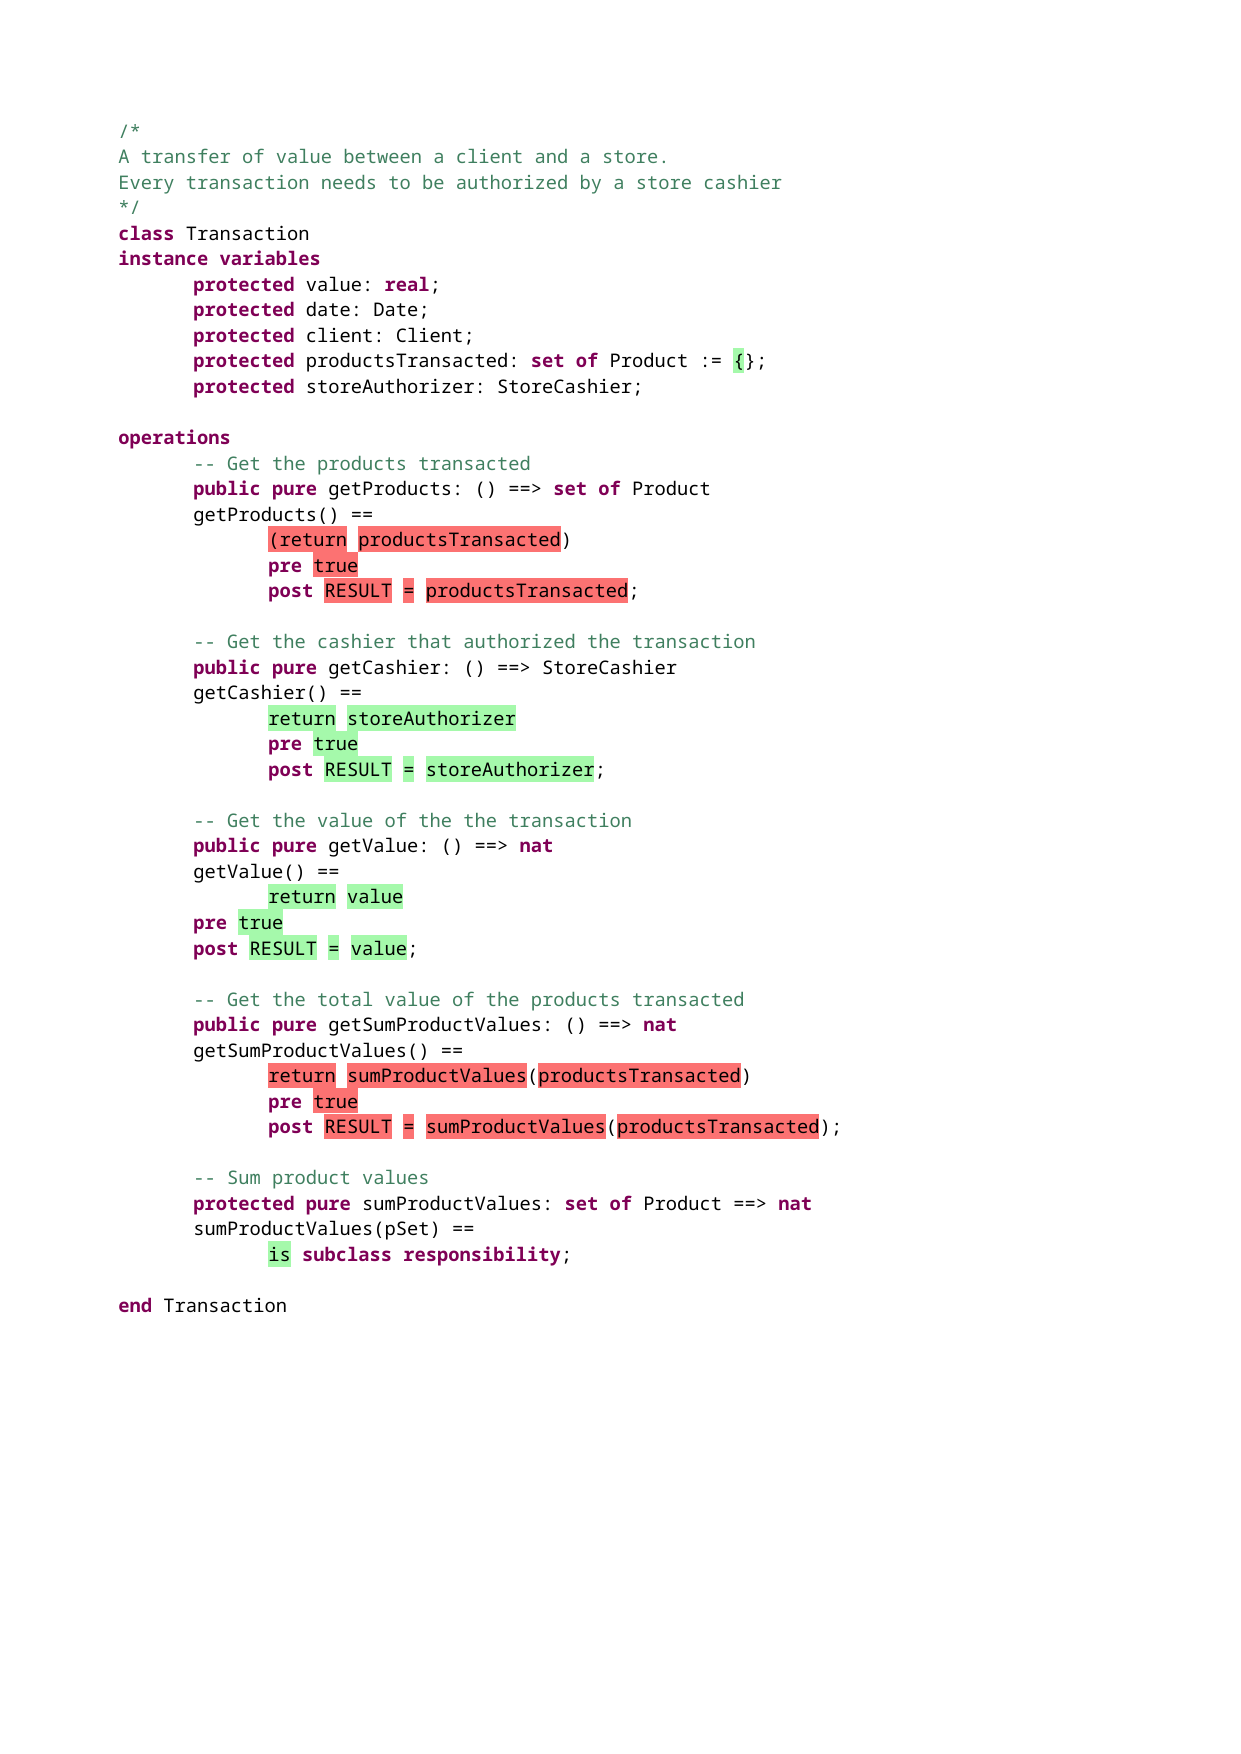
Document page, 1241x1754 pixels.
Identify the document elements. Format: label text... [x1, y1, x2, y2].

text A transfer of value between a client and a store. [118, 144, 1122, 169]
text public pure getCashier: () ==> StoreCashier [118, 654, 1122, 679]
text */ [118, 195, 1122, 220]
text is subclass responsibility; [118, 1241, 1122, 1267]
text return storeAuthorizer [118, 705, 1122, 731]
text sumProductValues(pSet) == [118, 1216, 1122, 1241]
text -- Get the total value of the products transacted [118, 986, 1122, 1011]
text post RESULT = storeAuthorizer; [118, 756, 1122, 782]
text return value [118, 884, 1122, 909]
text Every transaction needs to be authorized by a store cashier [118, 169, 1122, 195]
text post RESULT = productsTransacted; [118, 577, 1122, 603]
text protected storeAuthorizer: StoreCashier; [118, 373, 1122, 399]
text pre true [118, 731, 1122, 756]
text protected productsTransacted: set of Product := {}; [118, 348, 1122, 373]
text protected date: Date; [118, 297, 1122, 322]
text (return productsTransacted) [118, 526, 1122, 552]
text -- Get the cashier that authorized the transaction [118, 628, 1122, 654]
text operations [118, 424, 1122, 450]
text protected pure sumProductValues: set of Product ==> nat [118, 1190, 1122, 1216]
text instance variables [118, 246, 1122, 271]
text pre true [118, 552, 1122, 577]
text public pure getProducts: () ==> set of Product [118, 475, 1122, 501]
text getCashier() == [118, 679, 1122, 705]
text post RESULT = sumProductValues(productsTransacted); [118, 1113, 1122, 1139]
text public pure getSumProductValues: () ==> nat [118, 1011, 1122, 1037]
text getProducts() == [118, 501, 1122, 526]
text post RESULT = value; [118, 935, 1122, 960]
text -- Get the products transacted [118, 450, 1122, 475]
text class Transaction [118, 220, 1122, 246]
text -- Sum product values [118, 1164, 1122, 1190]
text /* [118, 118, 1122, 144]
text protected client: Client; [118, 322, 1122, 348]
text pre true [118, 1088, 1122, 1113]
text getSumProductValues() == [118, 1037, 1122, 1062]
text public pure getValue: () ==> nat [118, 833, 1122, 858]
text -- Get the value of the the transaction [118, 807, 1122, 833]
text getValue() == [118, 858, 1122, 884]
text protected value: real; [118, 271, 1122, 297]
text end Transaction [118, 1292, 1122, 1318]
text return sumProductValues(productsTransacted) [118, 1062, 1122, 1088]
text pre true [118, 909, 1122, 935]
